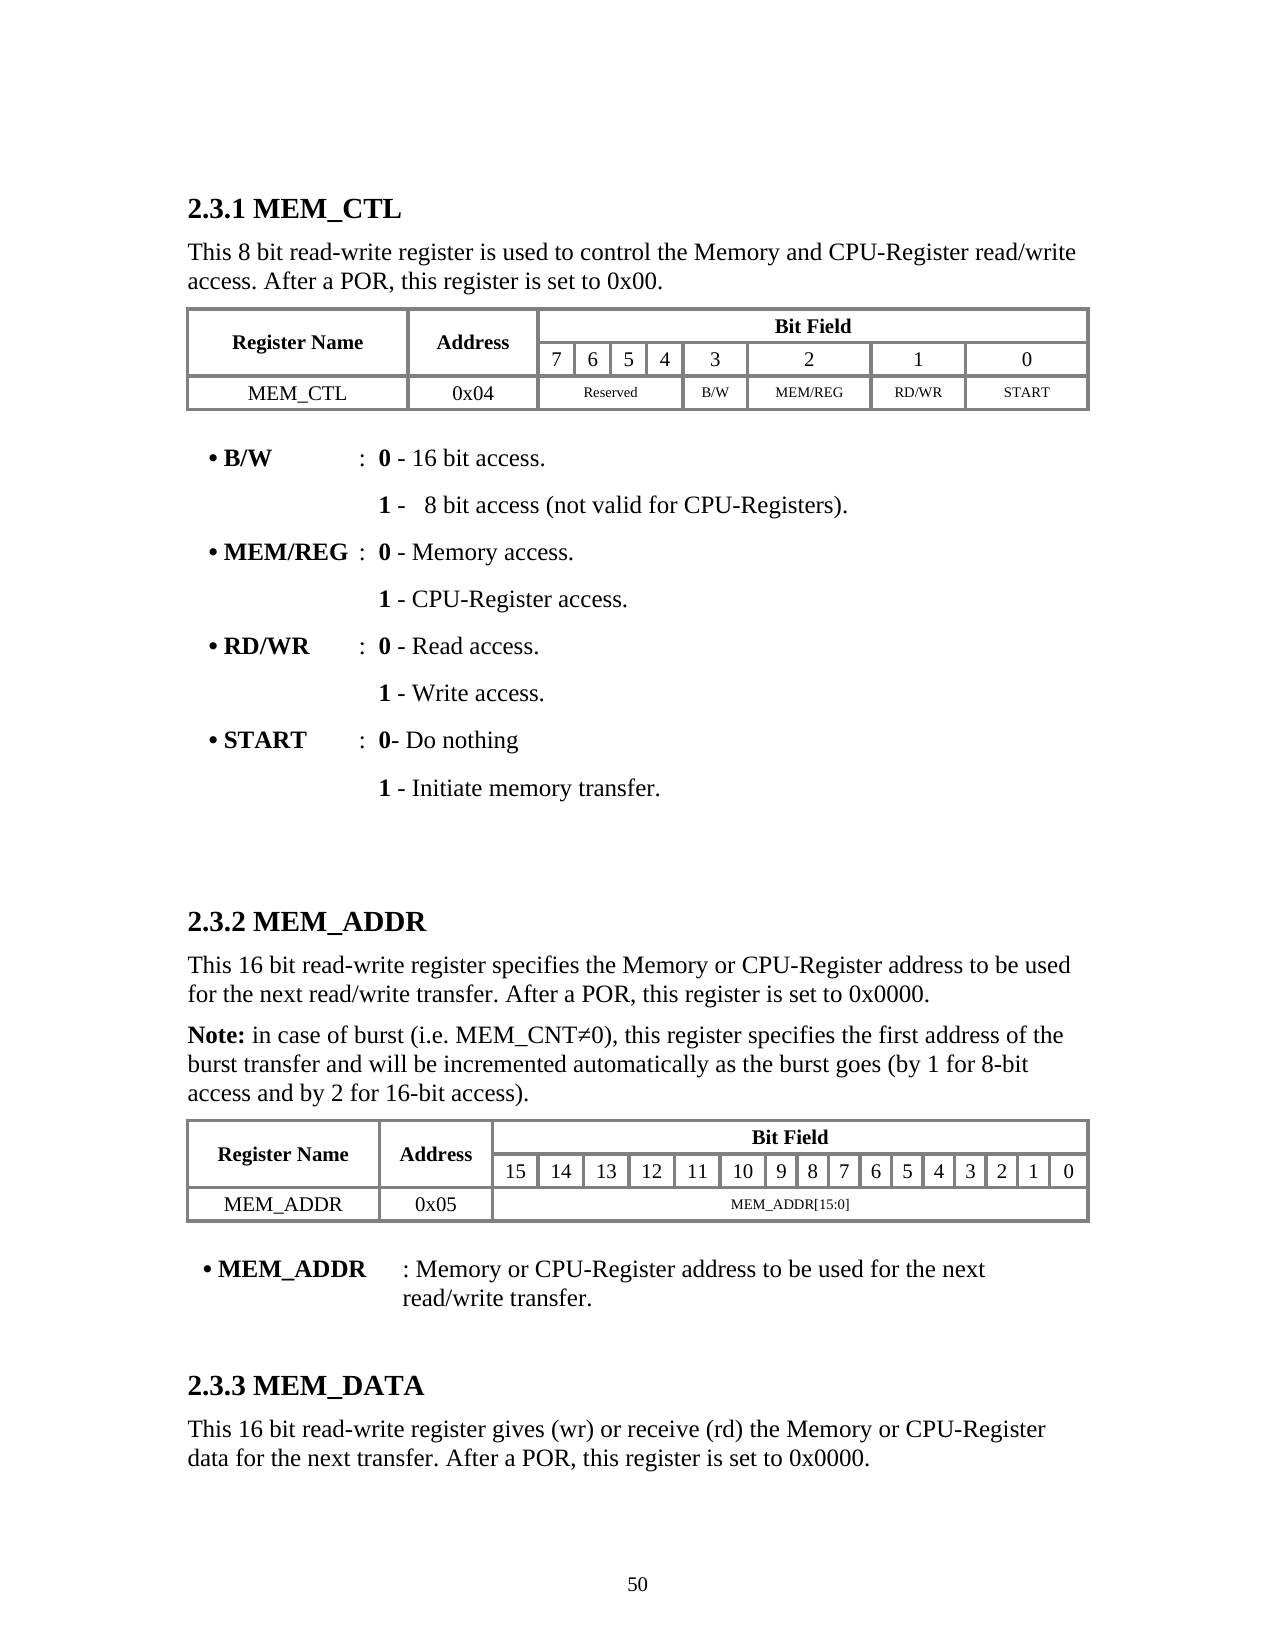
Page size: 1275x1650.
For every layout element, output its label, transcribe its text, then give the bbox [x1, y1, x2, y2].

table_cell [187, 675, 206, 722]
table_cell [187, 770, 206, 858]
table_cell 15 [494, 1156, 536, 1186]
table_cell 0x05 [381, 1189, 491, 1219]
table_cell 2 [988, 1156, 1016, 1186]
table_cell 2 [749, 344, 869, 374]
table_cell 5 [612, 344, 645, 374]
table_cell [187, 628, 206, 675]
table_cell 1 - 8 bit access (not valid for CPU-Registers). [375, 487, 1088, 534]
table_cell [187, 534, 206, 581]
table_cell • RD/WR : [206, 628, 375, 675]
table_cell 14 [540, 1156, 582, 1186]
table_cell 0 - Memory access. [375, 534, 1088, 581]
table_cell 3 [685, 344, 746, 374]
table_cell • MEM/REG : [206, 534, 375, 581]
table_header [187, 1251, 200, 1368]
table_cell B/W [685, 378, 746, 408]
table_cell START [967, 378, 1086, 408]
text 2.3.2 MEM_ADDR [187, 904, 1088, 938]
table_cell [206, 675, 375, 722]
table_header [187, 440, 206, 487]
table_cell 0 [1051, 1156, 1086, 1186]
table_cell 9 [767, 1156, 795, 1186]
table_cell [206, 581, 375, 628]
table_cell 0x04 [410, 378, 536, 408]
table_cell 0 [967, 344, 1086, 374]
table_cell MEM/REG [749, 378, 869, 408]
table_cell 4 [925, 1156, 953, 1186]
table_cell RD/WR [873, 378, 964, 408]
table_header Address [410, 311, 536, 374]
table_cell 1 [873, 344, 964, 374]
table_cell [187, 487, 206, 534]
table_cell 6 [576, 344, 609, 374]
table_cell 7 [540, 344, 573, 374]
table_cell 12 [631, 1156, 673, 1186]
table_header Register Name [189, 1122, 378, 1186]
table_cell 1 - CPU-Register access. [375, 581, 1088, 628]
table_cell • START : [206, 723, 375, 770]
table_cell [206, 487, 375, 534]
text This 8 bit read-write register is used to control the Memory and CPU-Register read/write access. After a POR, this register is set to 0x00. [187, 237, 1088, 295]
table_cell 3 [956, 1156, 984, 1186]
text Note: in case of burst (i.e. MEM_CNT≠0), this register specifies the first address of the burst transfer and will be incremented automatically as the burst goes (by 1 for 8-bit access and by 2 for 16-bit access). [187, 1020, 1088, 1106]
table_cell MEM_ADDR[15:0] [494, 1189, 1086, 1219]
table_cell [187, 723, 206, 770]
text 2.3.1 MEM_CTL [187, 191, 1088, 225]
table_cell 10 [722, 1156, 764, 1186]
table_cell MEM_CTL [189, 378, 406, 408]
table_cell 1 - Initiate memory transfer. [375, 770, 1088, 858]
table_cell 1 [1019, 1156, 1048, 1186]
table_cell [187, 581, 206, 628]
text This 16 bit read-write register gives (wr) or receive (rd) the Memory or CPU-Register data for the next transfer. After a POR, this register is set to 0x0000. [187, 1414, 1088, 1472]
table_cell 0 - Read access. [375, 628, 1088, 675]
table_cell MEM_ADDR [189, 1189, 378, 1219]
table_cell 4 [648, 344, 681, 374]
table_header : Memory or CPU-Register address to be used for the next read/write transfer. [399, 1251, 1088, 1368]
table_cell 6 [862, 1156, 890, 1186]
table_cell [206, 770, 375, 858]
table_cell 1 - Write access. [375, 675, 1088, 722]
table_cell Reserved [540, 378, 681, 408]
table_header • MEM_ADDR [200, 1251, 399, 1368]
table_cell 8 [799, 1156, 827, 1186]
table_header Bit Field [540, 311, 1086, 341]
table_header 0 - 16 bit access. [375, 440, 1088, 487]
table_cell 11 [676, 1156, 718, 1186]
text 2.3.3 MEM_DATA [187, 1368, 1088, 1402]
table_cell 5 [893, 1156, 921, 1186]
table_cell 13 [585, 1156, 627, 1186]
table_header • B/W : [206, 440, 375, 487]
table_header Address [381, 1122, 491, 1186]
table_cell 0- Do nothing [375, 723, 1088, 770]
table_header Register Name [189, 311, 406, 374]
table_cell 7 [830, 1156, 858, 1186]
table_header Bit Field [494, 1122, 1086, 1152]
text This 16 bit read-write register specifies the Memory or CPU-Register address to be used for the next read/write transfer. After a POR, this register is set to 0x0000. [187, 950, 1088, 1008]
